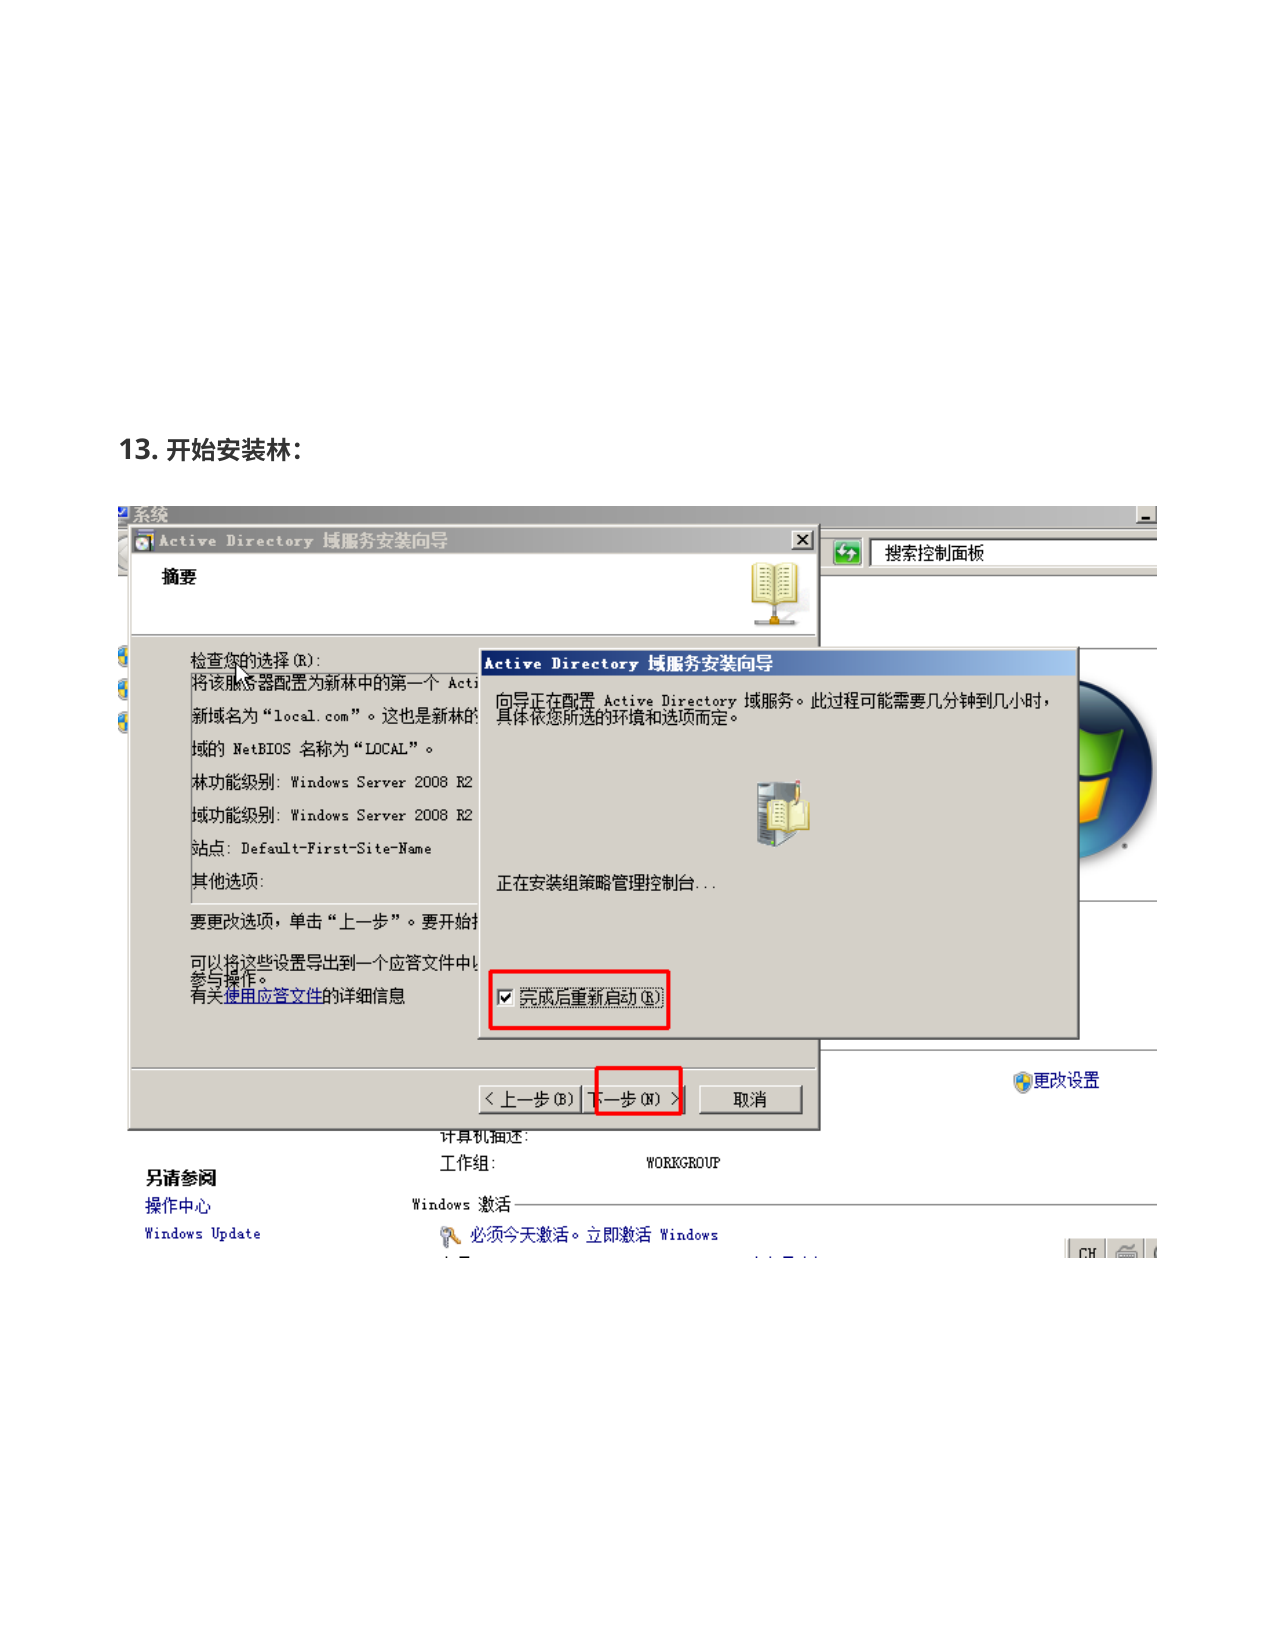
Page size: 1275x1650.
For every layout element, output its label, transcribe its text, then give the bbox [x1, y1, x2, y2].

picture [118, 506, 1157, 1258]
text 13. 开始安装林： [118, 429, 1157, 468]
